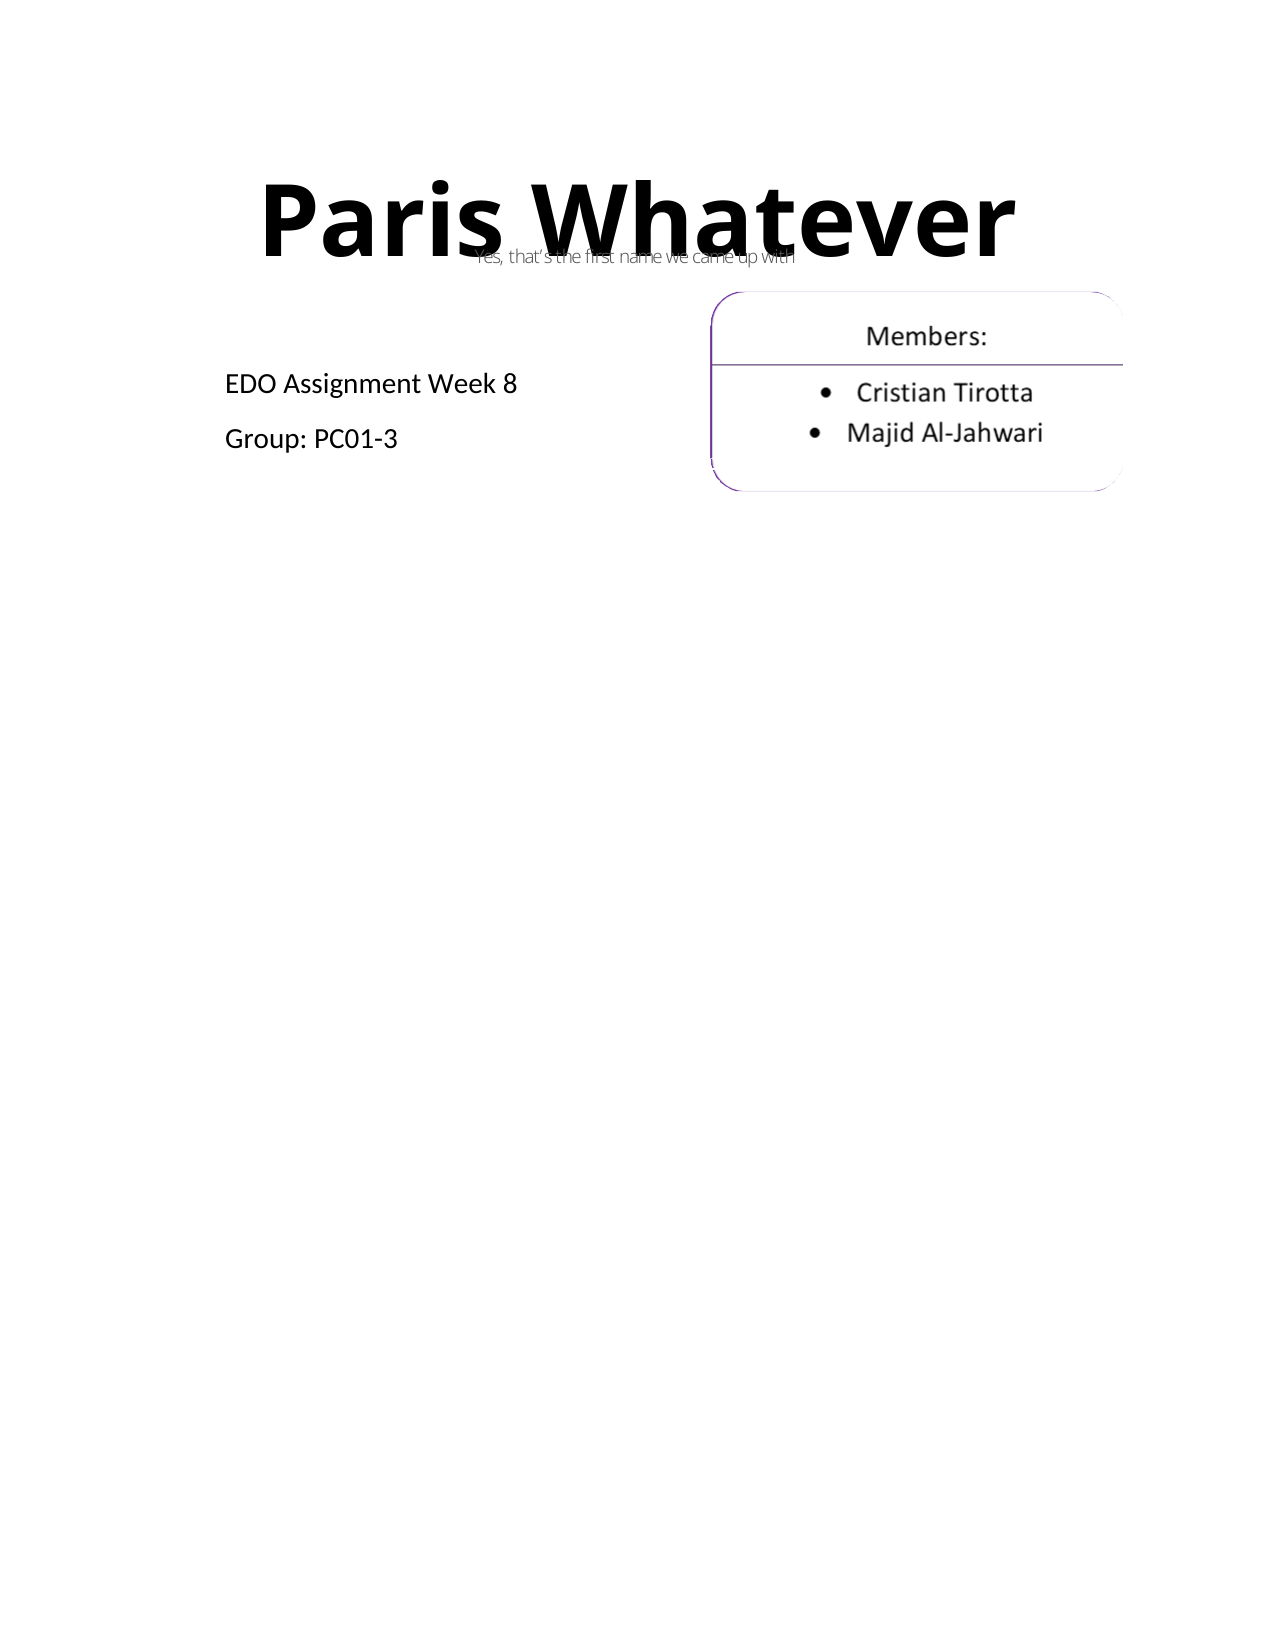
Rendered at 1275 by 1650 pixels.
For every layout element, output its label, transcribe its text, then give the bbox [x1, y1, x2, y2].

list EDO Assignment Week 8 [225, 365, 710, 401]
list [713, 420, 1125, 455]
text Paris Whatever [150, 150, 1125, 286]
list [713, 365, 1125, 401]
list Group: PC01-3 [225, 420, 710, 455]
